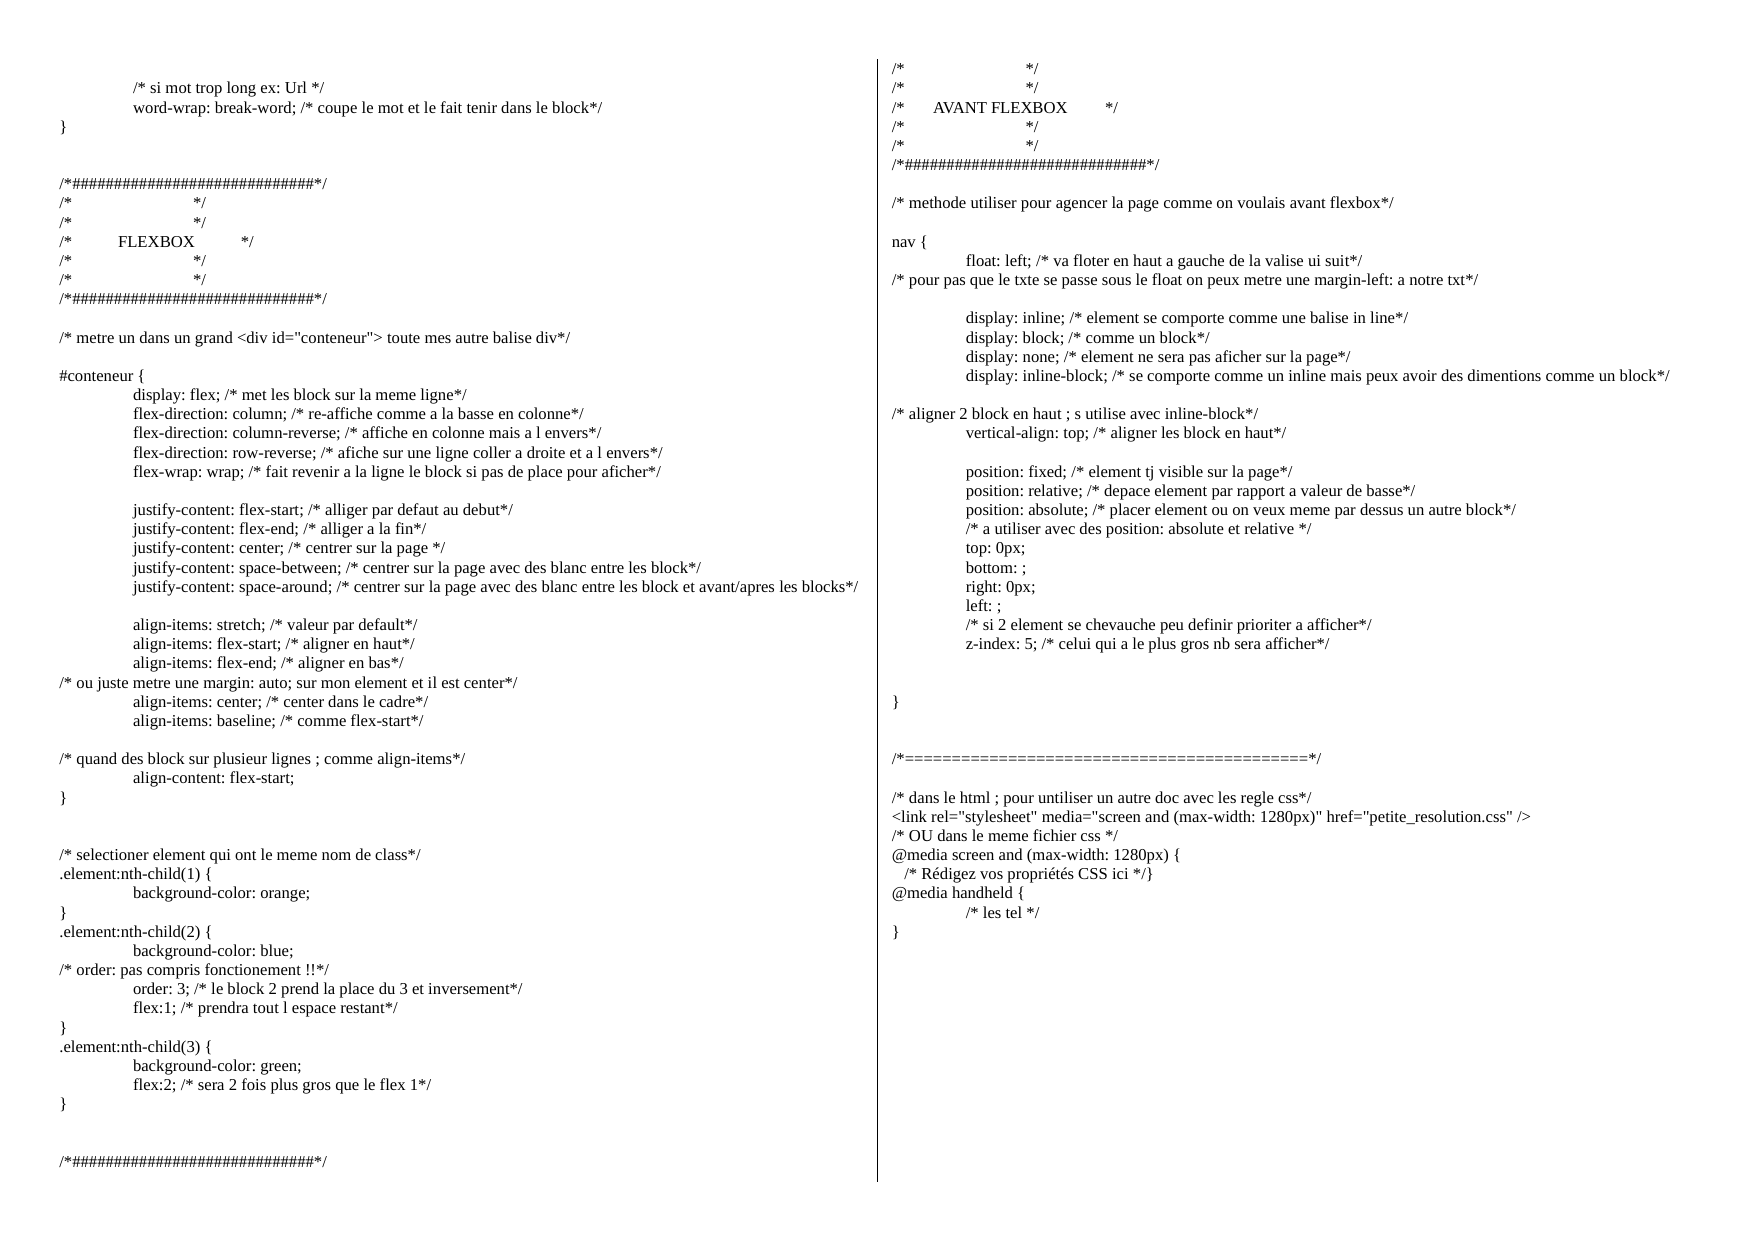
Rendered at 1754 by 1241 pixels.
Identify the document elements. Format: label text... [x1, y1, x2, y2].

text left: ; [892, 596, 1695, 615]
text display: none; /* element ne sera pas aficher sur la page*/ [892, 347, 1695, 366]
text display: inline; /* element se comporte comme une balise in line*/ [892, 308, 1695, 327]
text /* */ [59, 212, 862, 232]
text /* FLEXBOX */ [59, 232, 862, 251]
text /* ou juste metre une margin: auto; sur mon element et il est center*/ [59, 672, 862, 692]
text /* les tel */ [892, 902, 1695, 922]
text @media handheld { [892, 883, 1695, 902]
text justify-content: space-between; /* centrer sur la page avec des blanc entre les block*/ [59, 557, 862, 577]
text /* Rédigez vos propriétés CSS ici */} [892, 864, 1695, 883]
text /* OU dans le meme fichier css */ [892, 826, 1695, 845]
text /* selectioner element qui ont le meme nom de class*/ [59, 845, 862, 864]
text align-items: flex-end; /* aligner en bas*/ [59, 653, 862, 672]
text /* */ [59, 270, 862, 289]
text align-items: center; /* center dans le cadre*/ [59, 692, 862, 711]
text /* order: pas compris fonctionement !!*/ [59, 960, 862, 979]
text justify-content: center; /* centrer sur la page */ [59, 538, 862, 557]
text .element:nth-child(1) { [59, 864, 862, 883]
text position: absolute; /* placer element ou on veux meme par dessus un autre block*/ [892, 500, 1695, 519]
text /* si 2 element se chevauche peu definir prioriter a afficher*/ [892, 615, 1695, 634]
text z-index: 5; /* celui qui a le plus gros nb sera afficher*/ [892, 634, 1695, 653]
text flex-direction: column-reverse; /* affiche en colonne mais a l envers*/ [59, 423, 862, 442]
text display: inline-block; /* se comporte comme un inline mais peux avoir des dimentions comme un block*/ [892, 366, 1695, 385]
text #conteneur { [59, 366, 862, 385]
text /* */ [59, 251, 862, 270]
text justify-content: space-around; /* centrer sur la page avec des blanc entre les block et avant/apres les blocks*/ [59, 577, 862, 596]
text } [59, 1017, 862, 1037]
text /* a utiliser avec des position: absolute et relative */ [892, 519, 1695, 538]
text display: flex; /* met les block sur la meme ligne*/ [59, 385, 862, 404]
text right: 0px; [892, 577, 1695, 596]
text /* quand des block sur plusieur lignes ; comme align-items*/ [59, 749, 862, 768]
text /*#############################*/ [59, 1152, 862, 1171]
text /*#############################*/ [59, 174, 862, 193]
text } [59, 902, 862, 922]
text justify-content: flex-start; /* alliger par defaut au debut*/ [59, 500, 862, 519]
text flex:1; /* prendra tout l espace restant*/ [59, 998, 862, 1017]
text } [892, 922, 1695, 941]
text display: block; /* comme un block*/ [892, 327, 1695, 347]
text /* */ [59, 193, 862, 212]
text /* */ [892, 78, 1695, 97]
text } [59, 1094, 862, 1113]
text vertical-align: top; /* aligner les block en haut*/ [892, 423, 1695, 442]
text align-items: stretch; /* valeur par default*/ [59, 615, 862, 634]
text top: 0px; [892, 538, 1695, 557]
text nav { [892, 232, 1695, 251]
text /* methode utiliser pour agencer la page comme on voulais avant flexbox*/ [892, 193, 1695, 212]
text align-items: flex-start; /* aligner en haut*/ [59, 634, 862, 653]
text order: 3; /* le block 2 prend la place du 3 et inversement*/ [59, 979, 862, 998]
text align-items: baseline; /* comme flex-start*/ [59, 711, 862, 730]
text } [59, 117, 862, 136]
text align-content: flex-start; [59, 768, 862, 787]
text /* si mot trop long ex: Url */ [59, 78, 862, 97]
text position: fixed; /* element tj visible sur la page*/ [892, 462, 1695, 481]
text .element:nth-child(3) { [59, 1037, 862, 1056]
text position: relative; /* depace element par rapport a valeur de basse*/ [892, 481, 1695, 500]
text flex-direction: column; /* re-affiche comme a la basse en colonne*/ [59, 404, 862, 423]
text /* pour pas que le txte se passe sous le float on peux metre une margin-left: a notre txt*/ [892, 270, 1695, 289]
text /* */ [892, 117, 1695, 136]
text /*#############################*/ [892, 155, 1695, 174]
text flex-wrap: wrap; /* fait revenir a la ligne le block si pas de place pour aficher*/ [59, 462, 862, 481]
text background-color: orange; [59, 883, 862, 902]
text /*===========================================*/ [892, 749, 1695, 768]
text @media screen and (max-width: 1280px) { [892, 845, 1695, 864]
text /* AVANT FLEXBOX */ [892, 97, 1695, 117]
text /* dans le html ; pour untiliser un autre doc avec les regle css*/ [892, 787, 1695, 807]
text } [59, 787, 862, 807]
text justify-content: flex-end; /* alliger a la fin*/ [59, 519, 862, 538]
text background-color: green; [59, 1056, 862, 1075]
text } [892, 692, 1695, 711]
text /* */ [892, 59, 1695, 78]
text /* */ [892, 136, 1695, 155]
text background-color: blue; [59, 941, 862, 960]
text word-wrap: break-word; /* coupe le mot et le fait tenir dans le block*/ [59, 97, 862, 117]
text <link rel="stylesheet" media="screen and (max-width: 1280px)" href="petite_resolution.css" /> [892, 807, 1695, 826]
text /* aligner 2 block en haut ; s utilise avec inline-block*/ [892, 404, 1695, 423]
text .element:nth-child(2) { [59, 922, 862, 941]
text bottom: ; [892, 557, 1695, 577]
text float: left; /* va floter en haut a gauche de la valise ui suit*/ [892, 251, 1695, 270]
text /*#############################*/ [59, 289, 862, 308]
text /* metre un dans un grand <div id="conteneur"> toute mes autre balise div*/ [59, 327, 862, 347]
text flex-direction: row-reverse; /* afiche sur une ligne coller a droite et a l envers*/ [59, 442, 862, 462]
text flex:2; /* sera 2 fois plus gros que le flex 1*/ [59, 1075, 862, 1094]
